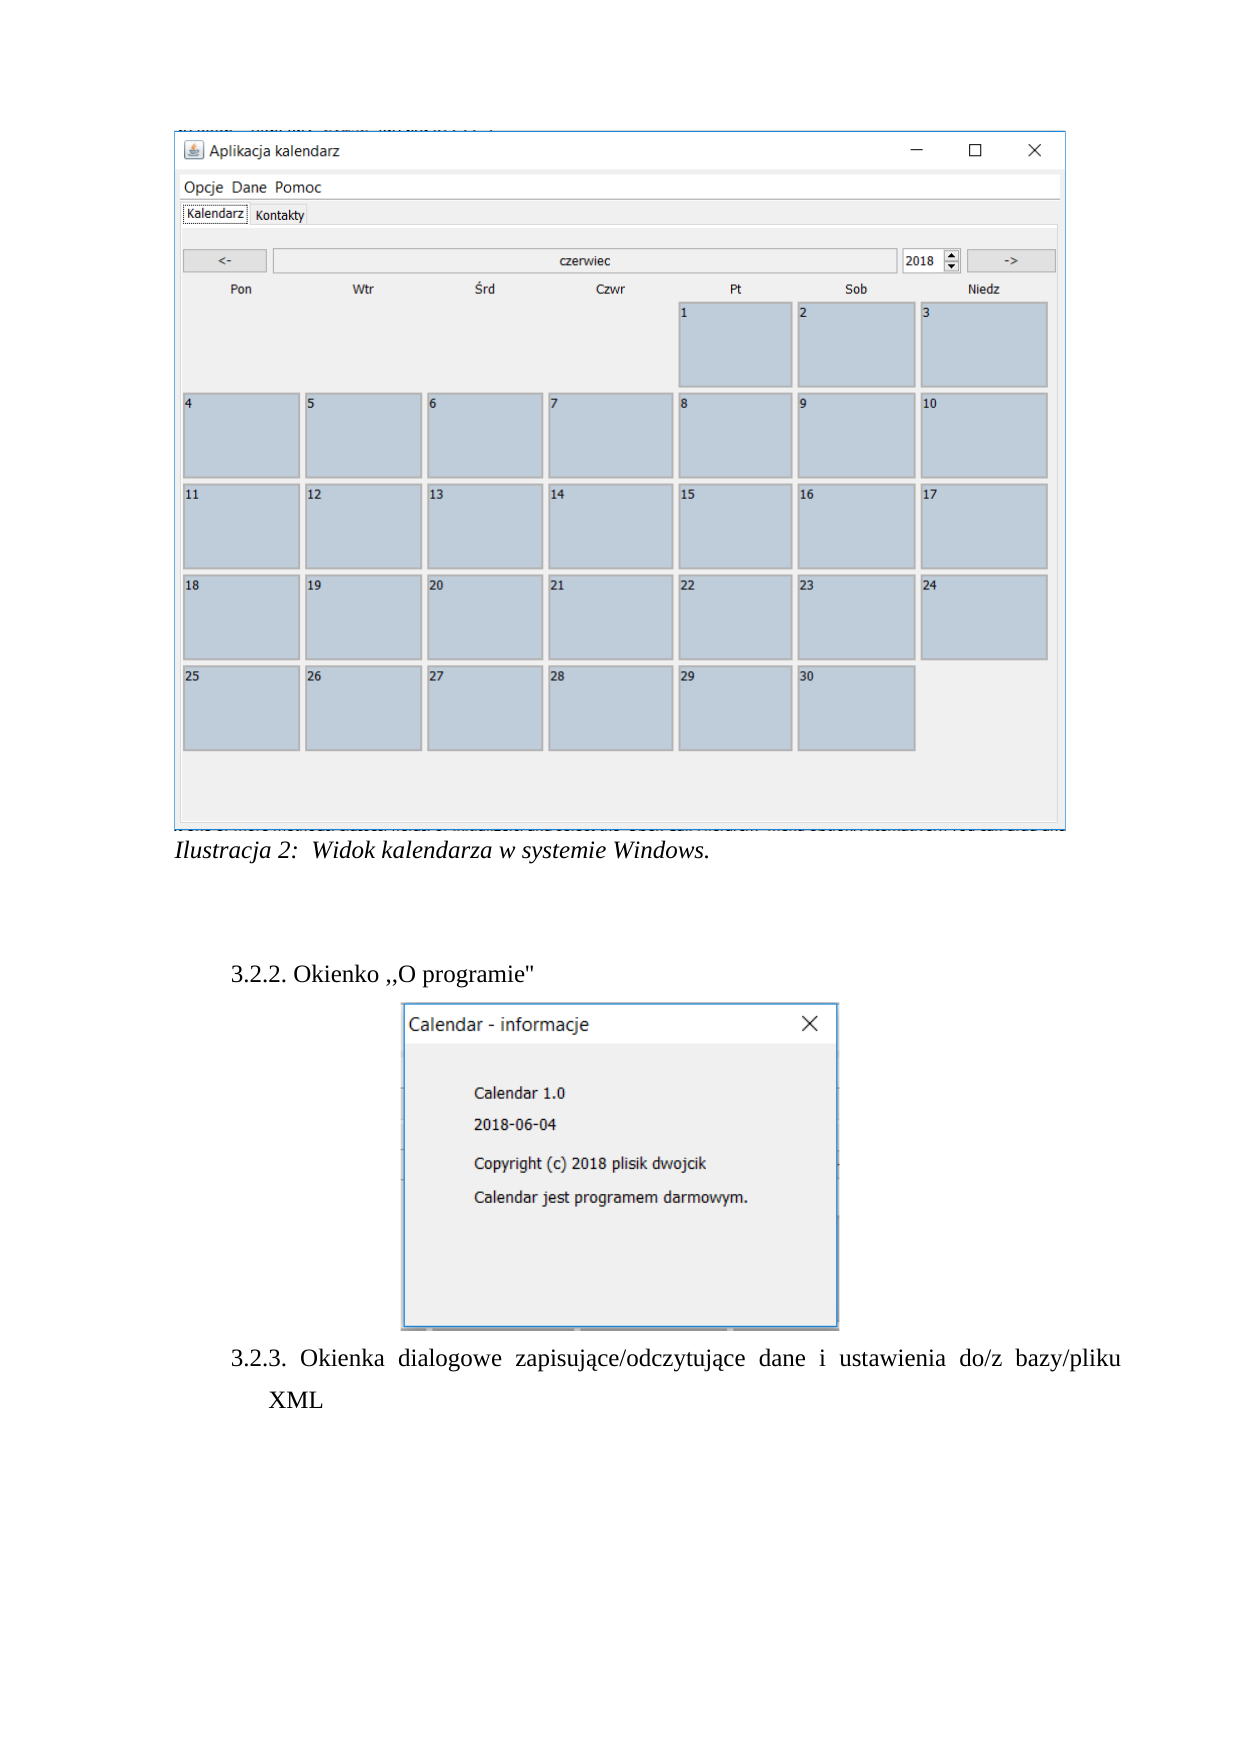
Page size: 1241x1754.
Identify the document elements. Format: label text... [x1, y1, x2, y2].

picture [400, 1002, 840, 1331]
list Okienko ,,O programie'' [231, 960, 1122, 988]
list Okienka dialogowe zapisujące/odczytujące dane i ustawienia do/z bazy/pliku XML [231, 1069, 1122, 1414]
picture [174, 130, 1066, 831]
list Ilustracja 2: Widok kalendarza w systemie Windows. [174, 831, 1066, 863]
